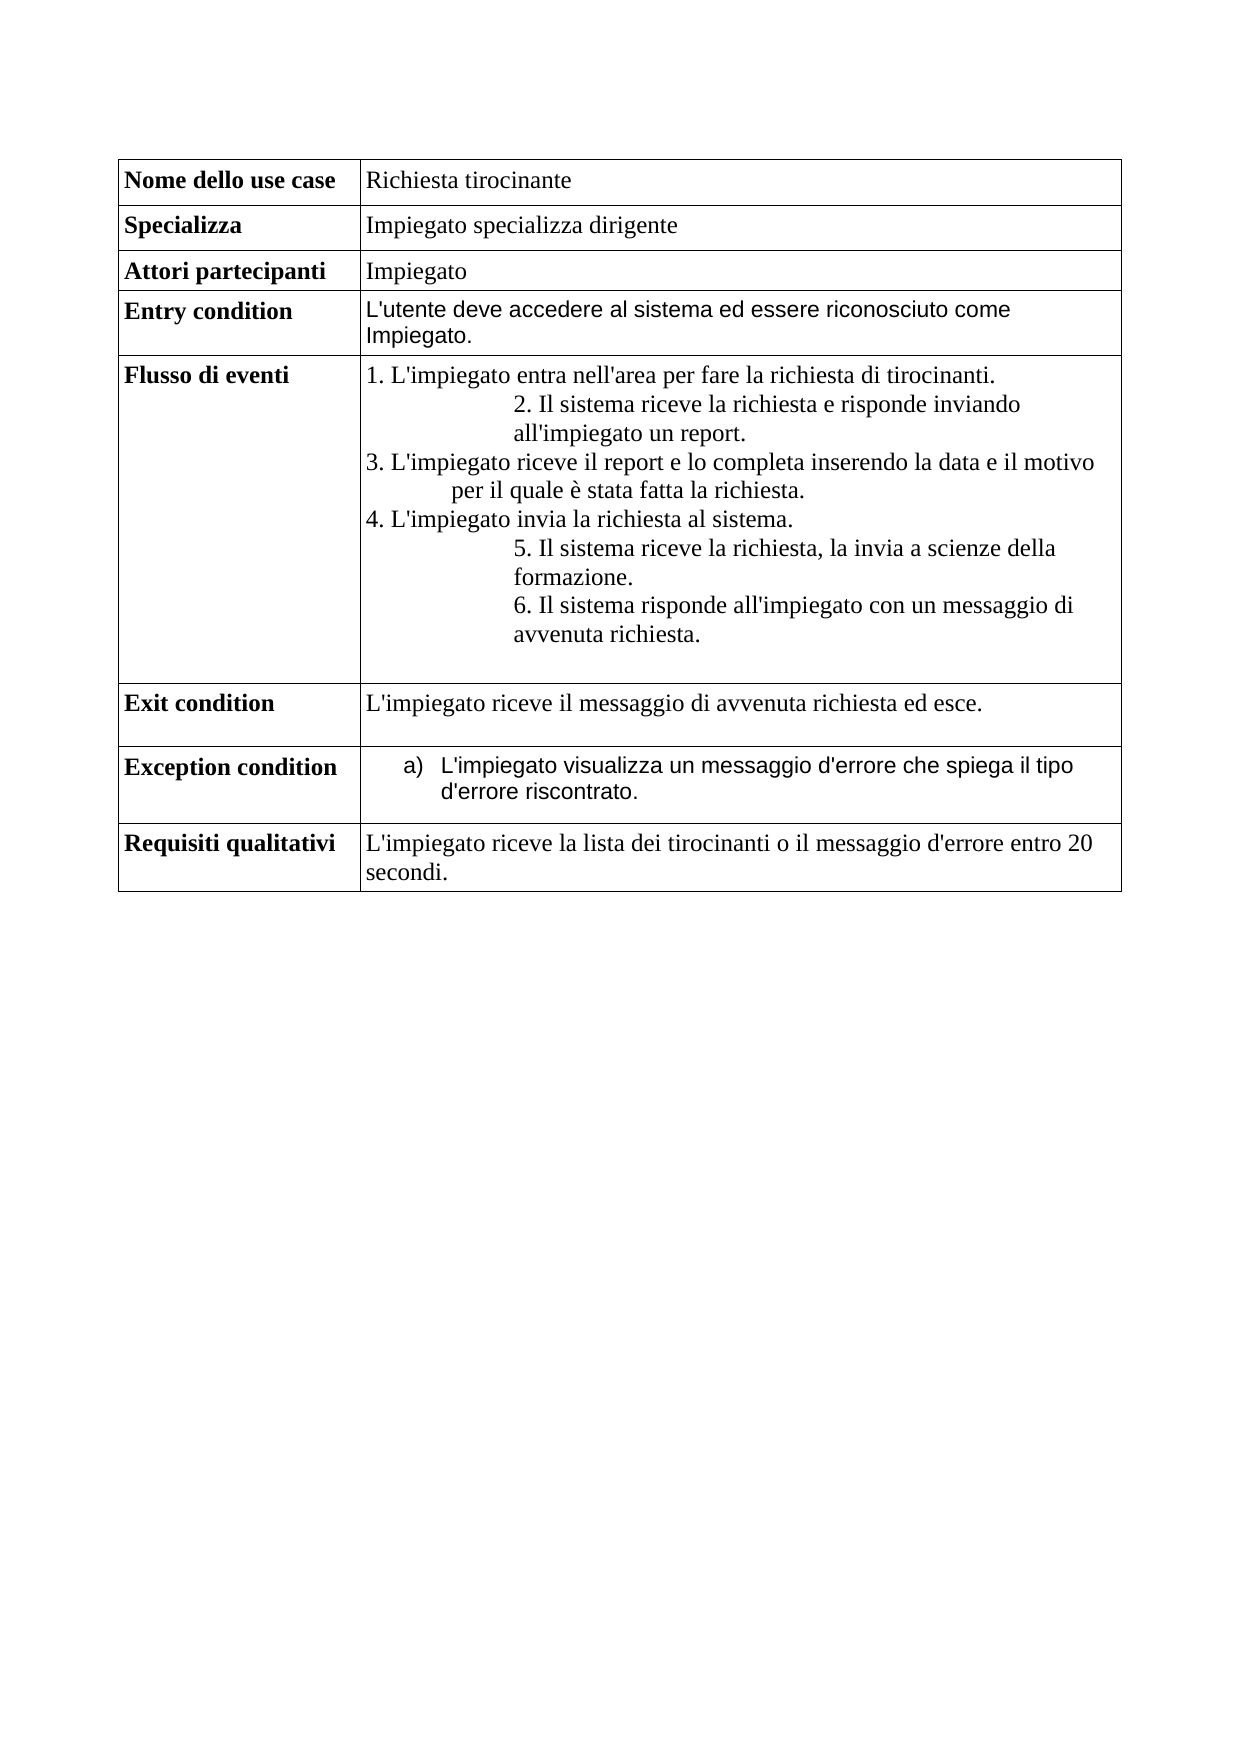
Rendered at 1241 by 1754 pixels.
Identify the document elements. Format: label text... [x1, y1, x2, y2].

table_cell Attori partecipanti [119, 251, 360, 290]
table_cell L'impiegato riceve la lista dei tirocinanti o il messaggio d'errore entro 20 secondi. [361, 824, 1121, 891]
table_cell Impiegato specializza dirigente [361, 206, 1121, 250]
table_cell L'utente deve accedere al sistema ed essere riconosciuto come Impiegato. [361, 291, 1121, 354]
table_cell L'impiegato riceve il messaggio di avvenuta richiesta ed esce. [361, 684, 1121, 746]
table_cell Exit condition [119, 684, 360, 746]
table_cell Specializza [119, 206, 360, 250]
table_header Richiesta tirocinante [361, 160, 1121, 205]
table_cell Exception condition [119, 747, 360, 822]
table_cell Entry condition [119, 291, 360, 354]
table_cell Flusso di eventi [119, 356, 360, 682]
table_cell L'impiegato entra nell'area per fare la richiesta di tirocinanti. Il sistema riceve la richiesta e risponde inviando all'impiegato un report. L'impiegato riceve il report e lo completa inserendo la data e il motivo per il quale è stata fatta la richiesta. L'impiegato invia la richiesta al sistema. Il sistema riceve la richiesta, la invia a scienze della formazione. Il sistema risponde all'impiegato con un messaggio di avvenuta richiesta. [361, 356, 1121, 682]
table_cell Requisiti qualitativi [119, 824, 360, 891]
table_header Nome dello use case [119, 160, 360, 205]
table_cell L'impiegato visualizza un messaggio d'errore che spiega il tipo d'errore riscontrato. [361, 747, 1121, 822]
table_cell Impiegato [361, 251, 1121, 290]
